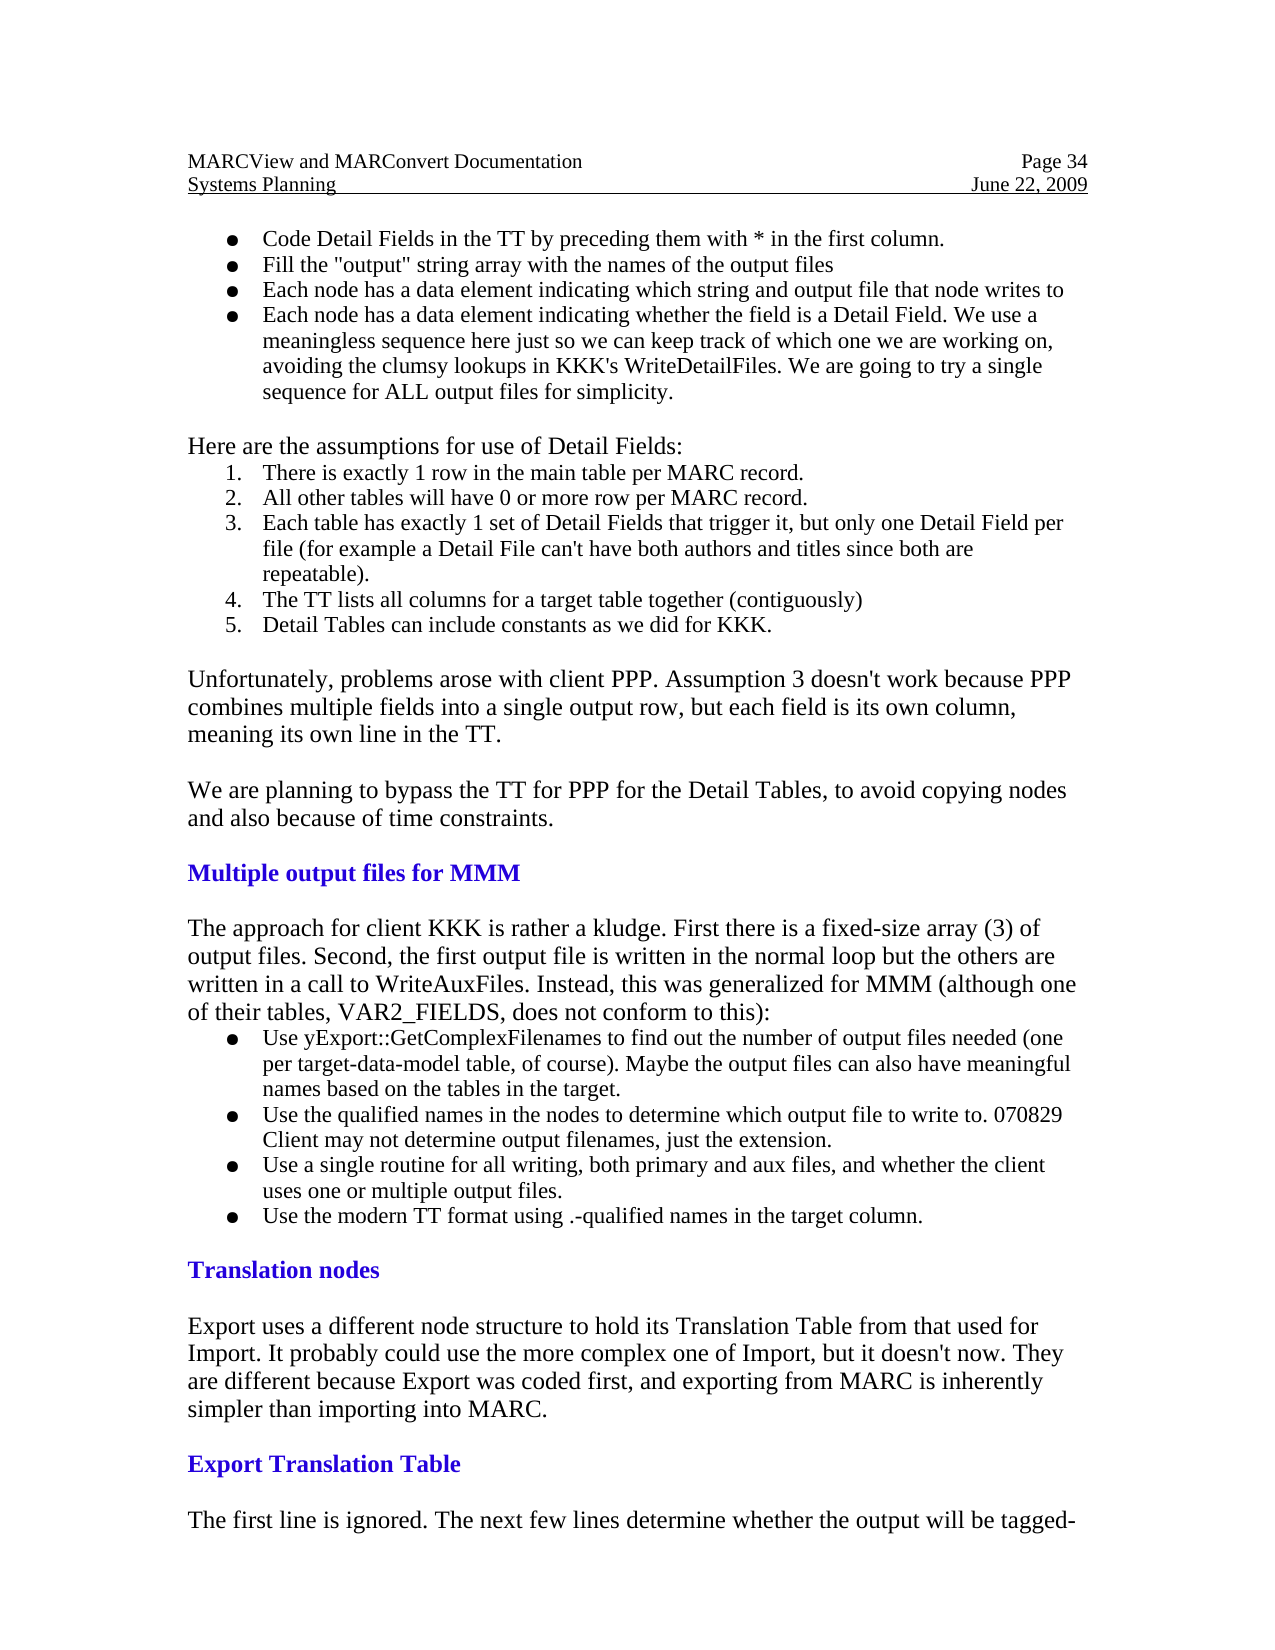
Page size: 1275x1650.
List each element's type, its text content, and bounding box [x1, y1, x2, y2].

list Each node has a data element indicating which string and output file that node writes to [225, 277, 1087, 302]
text Unfortunately, problems arose with client PPP. Assumption 3 doesn't work because PPP combines multiple fields into a single output row, but each field is its own column, meaning its own line in the TT. [187, 665, 1087, 748]
list Use the modern TT format using .-qualified names in the target column. [225, 1203, 1087, 1229]
list Detail Tables can include constants as we did for KKK. [225, 612, 1087, 637]
subtitle Translation nodes [187, 1256, 1087, 1284]
text The first line is ignored. The next few lines determine whether the output will be tagged- [187, 1506, 1087, 1533]
subtitle Export Translation Table [187, 1450, 1087, 1478]
list Fill the "output" string array with the names of the output files [225, 252, 1087, 277]
list Each table has exactly 1 set of Detail Fields that trigger it, but only one Detail Field per file (for example a Detail File can't have both authors and titles since both are repeatable). [225, 510, 1087, 587]
list Each node has a data element indicating whether the field is a Detail Field. We use a meaningless sequence here just so we can keep track of which one we are working on, avoiding the clumsy lookups in KKK's WriteDetailFiles. We are going to try a single sequence for ALL output files for simplicity. [225, 302, 1087, 404]
list All other tables will have 0 or more row per MARC record. [225, 485, 1087, 510]
list Code Detail Fields in the TT by preceding them with * in the first column. [225, 226, 1087, 252]
text Here are the assumptions for use of Detail Fields: [187, 432, 1087, 459]
list The TT lists all columns for a target table together (contiguously) [225, 587, 1087, 612]
list Use yExport::GetComplexFilenames to find out the number of output files needed (one per target-data-model table, of course). Maybe the output files can also have meaningful names based on the tables in the target. [225, 1025, 1087, 1102]
text The approach for client KKK is rather a kludge. First there is a fixed-size array (3) of output files. Second, the first output file is written in the normal loop but the others are written in a call to WriteAuxFiles. Instead, this was generalized for MMM (although one of their tables, VAR2_FIELDS, does not conform to this): [187, 914, 1087, 1025]
list There is exactly 1 row in the main table per MARC record. [225, 459, 1087, 485]
text We are planning to bypass the TT for PPP for the Detail Tables, to avoid copying nodes and also because of time constraints. [187, 776, 1087, 831]
subtitle Multiple output files for MMM [187, 859, 1087, 887]
text Export uses a different node structure to hold its Translation Table from that used for Import. It probably could use the more complex one of Import, but it doesn't now. They are different because Export was coded first, and exporting from MARC is inherently simpler than importing into MARC. [187, 1312, 1087, 1423]
list Use the qualified names in the nodes to determine which output file to write to. 070829 Client may not determine output filenames, just the extension. [225, 1102, 1087, 1152]
list Use a single routine for all writing, both primary and aux files, and whether the client uses one or multiple output files. [225, 1152, 1087, 1203]
